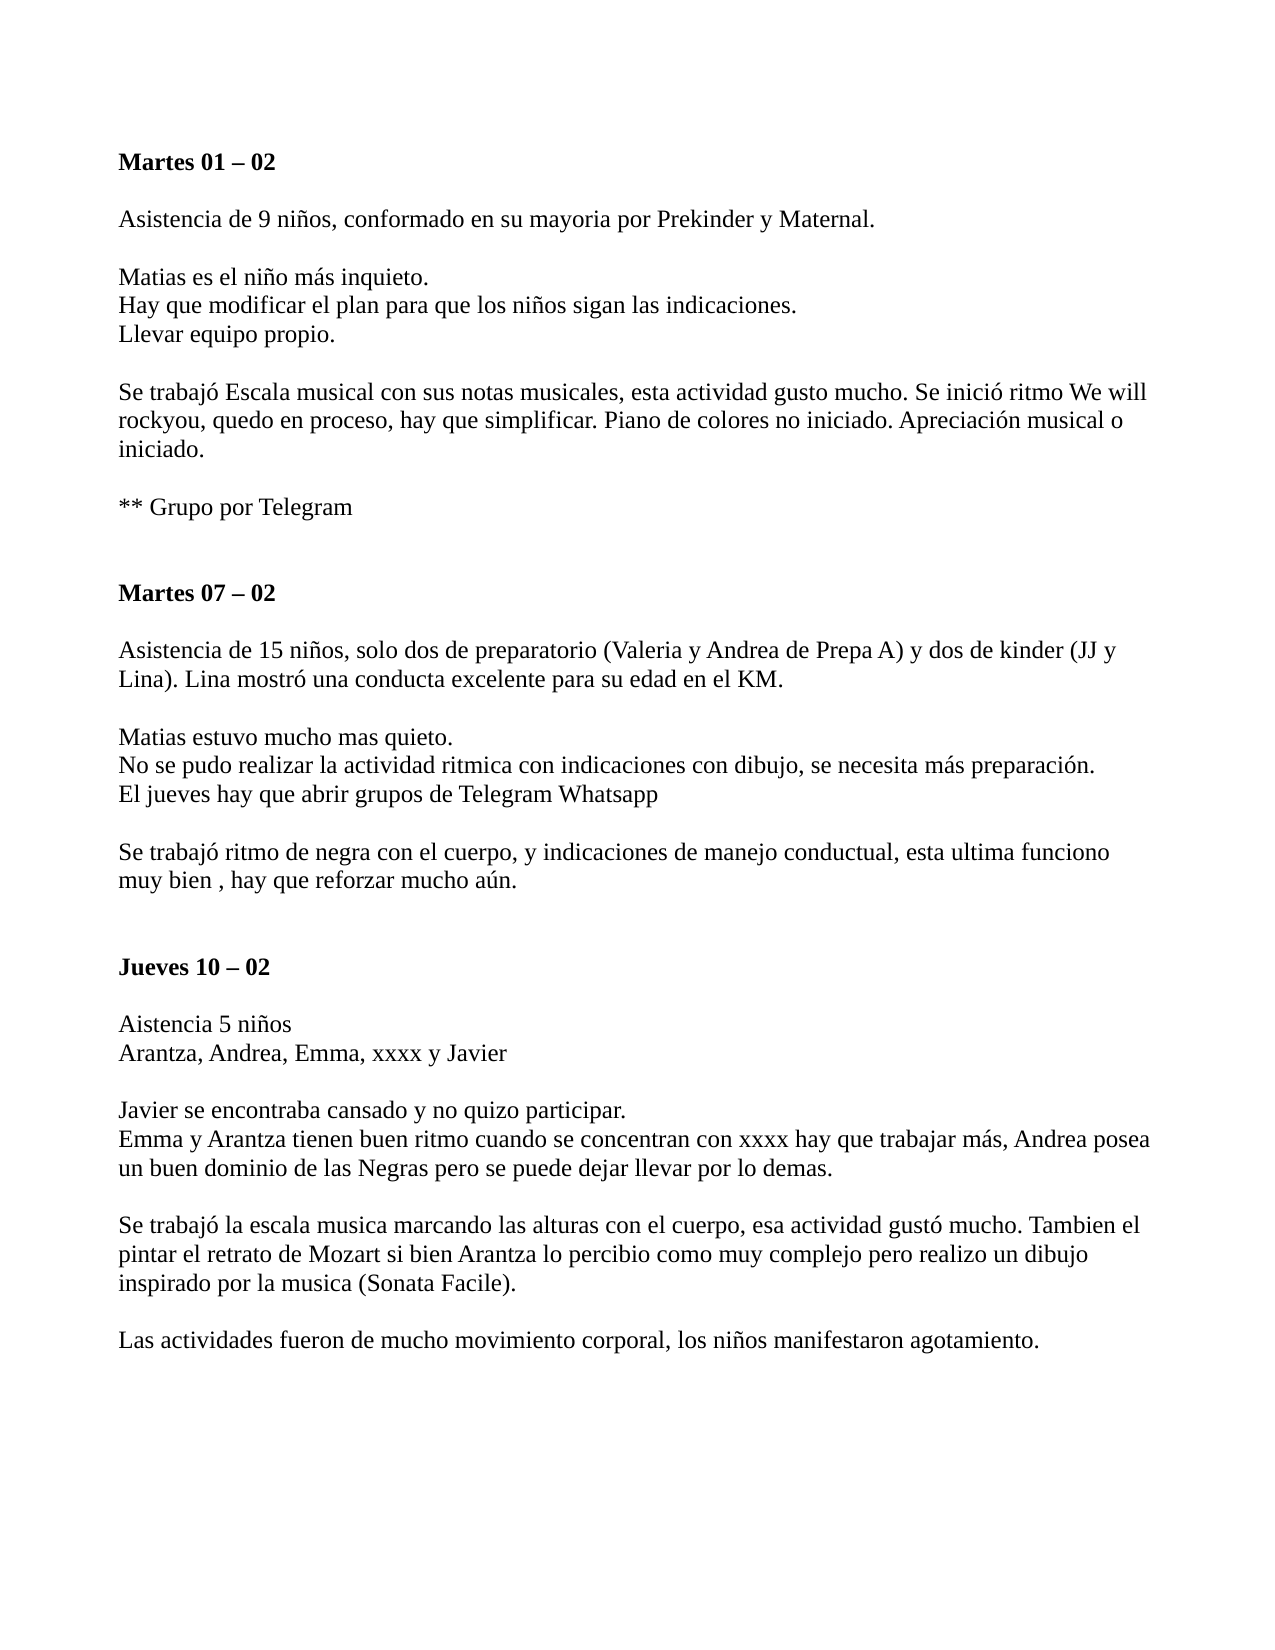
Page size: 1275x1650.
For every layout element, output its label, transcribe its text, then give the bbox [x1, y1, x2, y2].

text Matias estuvo mucho mas quieto. [118, 722, 1157, 751]
text Hay que modificar el plan para que los niños sigan las indicaciones. [118, 291, 1157, 319]
text Se trabajó la escala musica marcando las alturas con el cuerpo, esa actividad gustó mucho. Tambien el pintar el retrato de Mozart si bien Arantza lo percibio como muy complejo pero realizo un dibujo inspirado por la musica (Sonata Facile). [118, 1211, 1157, 1297]
text No se pudo realizar la actividad ritmica con indicaciones con dibujo, se necesita más preparación. [118, 751, 1157, 779]
text Asistencia de 9 niños, conformado en su mayoria por Prekinder y Maternal. [118, 204, 1157, 233]
text Se trabajó ritmo de negra con el cuerpo, y indicaciones de manejo conductual, esta ultima funciono muy bien , hay que reforzar mucho aún. [118, 837, 1157, 894]
text Martes 01 – 02 [118, 147, 1157, 176]
text Llevar equipo propio. [118, 319, 1157, 348]
text Se trabajó Escala musical con sus notas musicales, esta actividad gusto mucho. Se inició ritmo We will rockyou, quedo en proceso, hay que simplificar. Piano de colores no iniciado. Apreciación musical o iniciado. [118, 377, 1157, 463]
text Las actividades fueron de mucho movimiento corporal, los niños manifestaron agotamiento. [118, 1326, 1157, 1354]
text Jueves 10 – 02 [118, 952, 1157, 981]
text Aistencia 5 niños [118, 1009, 1157, 1038]
text Javier se encontraba cansado y no quizo participar. [118, 1096, 1157, 1124]
text Matias es el niño más inquieto. [118, 262, 1157, 291]
text El jueves hay que abrir grupos de Telegram Whatsapp [118, 779, 1157, 808]
text Arantza, Andrea, Emma, xxxx y Javier [118, 1038, 1157, 1067]
text Emma y Arantza tienen buen ritmo cuando se concentran con xxxx hay que trabajar más, Andrea posea un buen dominio de las Negras pero se puede dejar llevar por lo demas. [118, 1124, 1157, 1182]
text ** Grupo por Telegram [118, 492, 1157, 521]
text Asistencia de 15 niños, solo dos de preparatorio (Valeria y Andrea de Prepa A) y dos de kinder (JJ y Lina). Lina mostró una conducta excelente para su edad en el KM. [118, 636, 1157, 693]
text Martes 07 – 02 [118, 578, 1157, 607]
